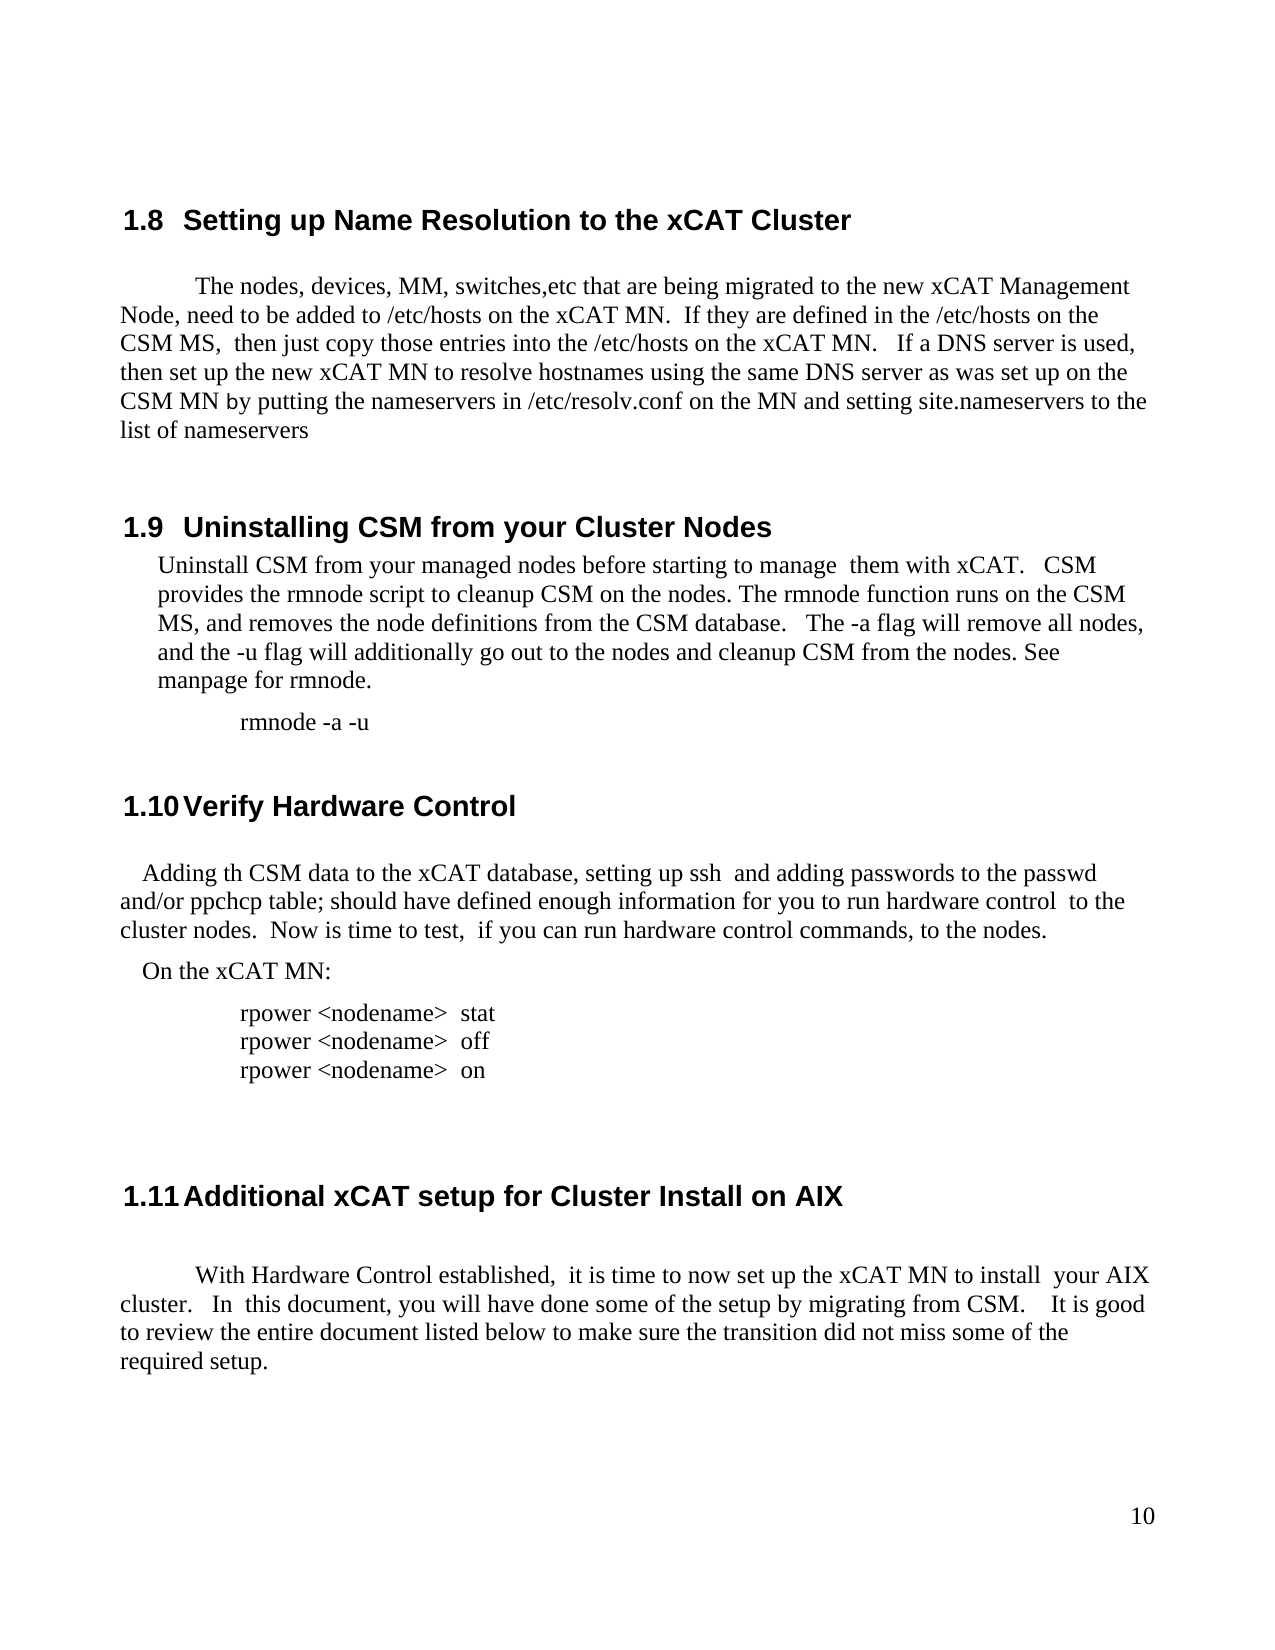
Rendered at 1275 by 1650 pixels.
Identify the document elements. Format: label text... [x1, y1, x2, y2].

text With Hardware Control established, it is time to now set up the xCAT MN to install your AIX cluster. In this document, you will have done some of the setup by migrating from CSM. It is good to review the entire document listed below to make sure the transition did not miss some of the required setup. [120, 1260, 1155, 1375]
text rpower <nodename> off [120, 1026, 1155, 1055]
text Adding th CSM data to the xCAT database, setting up ssh and adding passwords to the passwd and/or ppchcp table; should have defined enough information for you to run hardware control to the cluster nodes. Now is time to test, if you can run hardware control commands, to the nodes. [120, 858, 1155, 944]
text rpower <nodename> on [120, 1055, 1155, 1084]
text The nodes, devices, MM, switches,etc that are being migrated to the new xCAT Management Node, need to be added to /etc/hosts on the xCAT MN. If they are defined in the /etc/hosts on the CSM MS, then just copy those entries into the /etc/hosts on the xCAT MN. If a DNS server is used, then set up the new xCAT MN to resolve hostnames using the same DNS server as was set up on the CSM MN by putting the nameservers in /etc/resolv.conf on the MN and setting site.nameservers to the list of nameservers [120, 271, 1155, 444]
text On the xCAT MN: [120, 956, 1155, 985]
subtitle Setting up Name Resolution to the xCAT Cluster [123, 202, 1155, 236]
subtitle Uninstalling CSM from your Cluster Nodes [123, 511, 1155, 544]
text Uninstall CSM from your managed nodes before starting to manage them with xCAT. CSM provides the rmnode script to cleanup CSM on the nodes. The rmnode function runs on the CSM MS, and removes the node definitions from the CSM database. The -a flag will remove all nodes, and the -u flag will additionally go out to the nodes and cleanup CSM from the nodes. See manpage for rmnode. [157, 550, 1155, 694]
text rmnode -a -u [120, 707, 1155, 735]
subtitle Verify Hardware Control [123, 789, 1155, 823]
text rpower <nodename> stat [120, 998, 1155, 1026]
subtitle Additional xCAT setup for Cluster Install on AIX [123, 1179, 1155, 1212]
